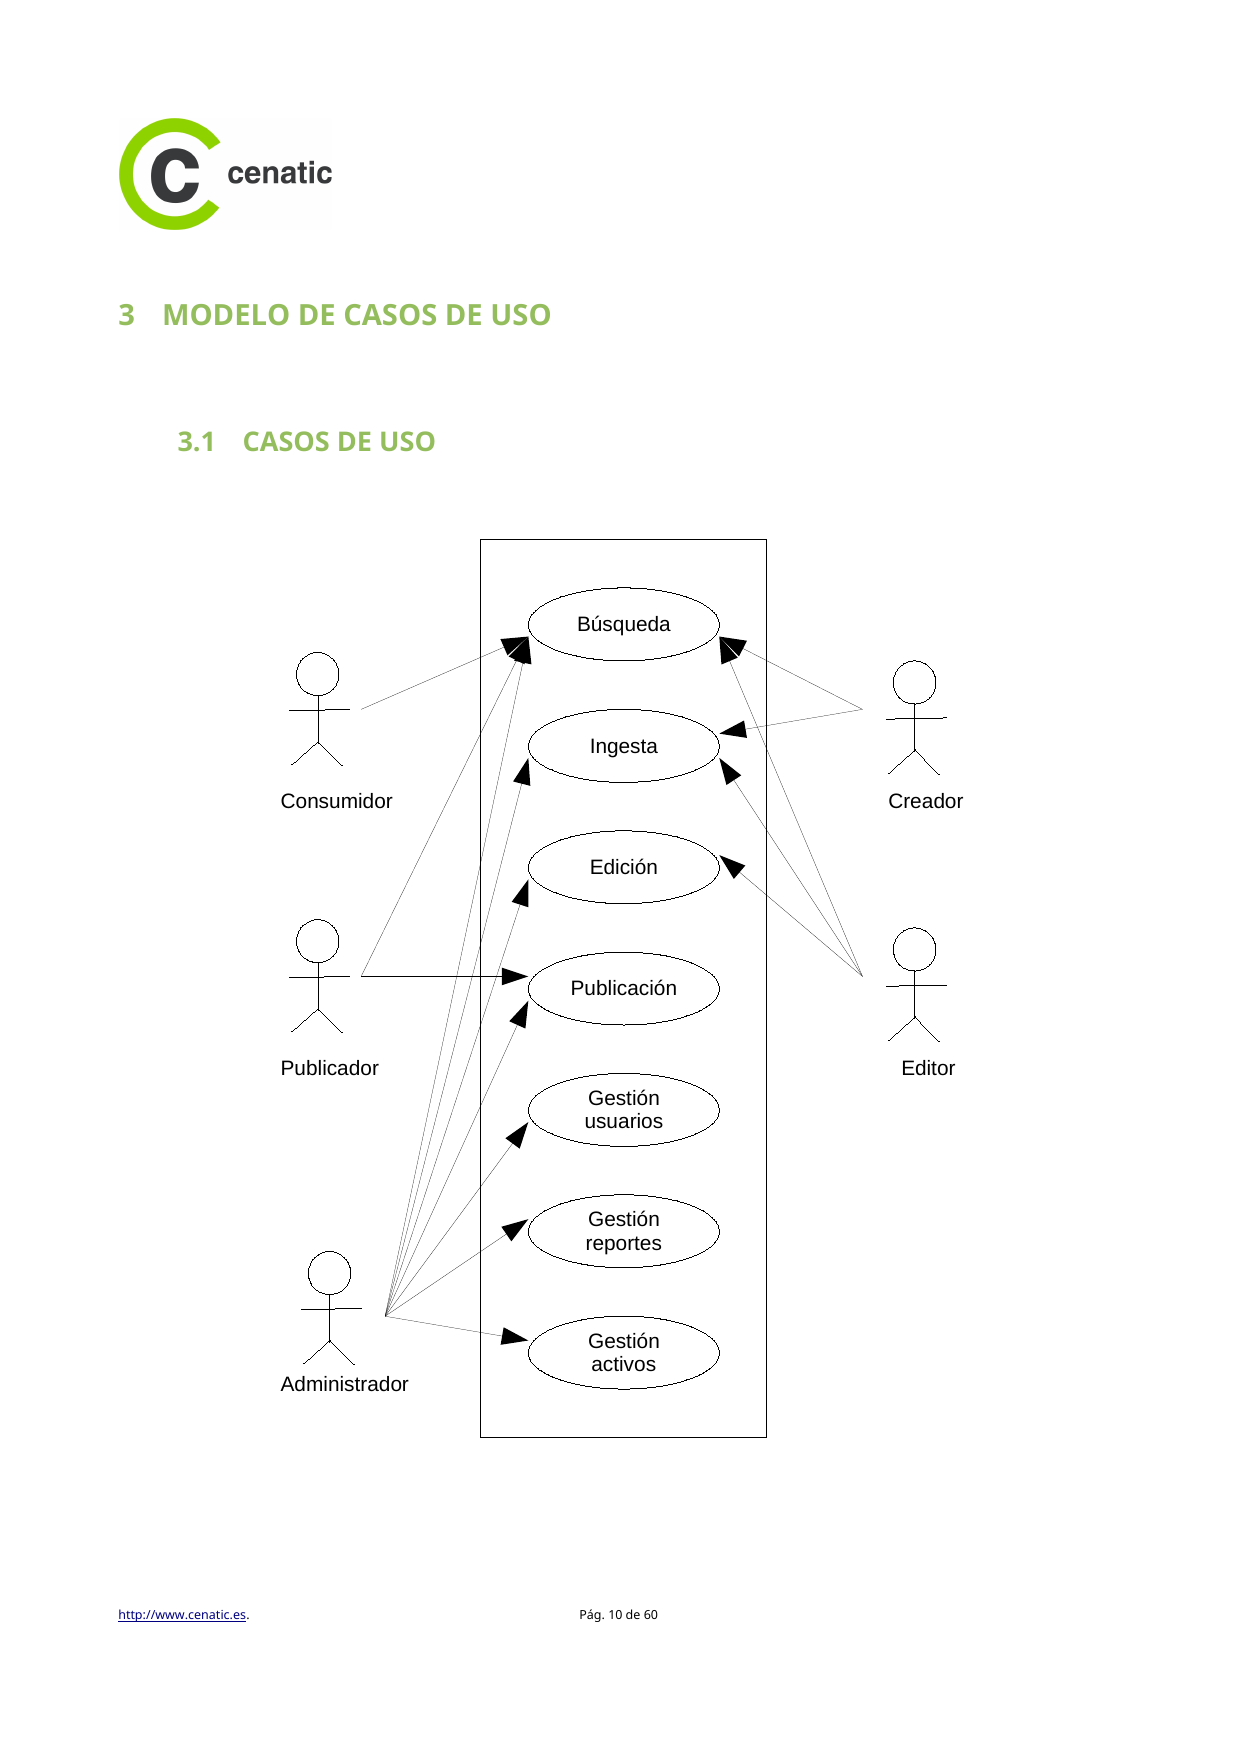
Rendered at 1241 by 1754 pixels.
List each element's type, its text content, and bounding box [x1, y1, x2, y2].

subtitle CASOS DE USO [118, 423, 1122, 460]
subtitle MODELO DE CASOS DE USO [118, 294, 1122, 334]
picture [119, 118, 332, 230]
